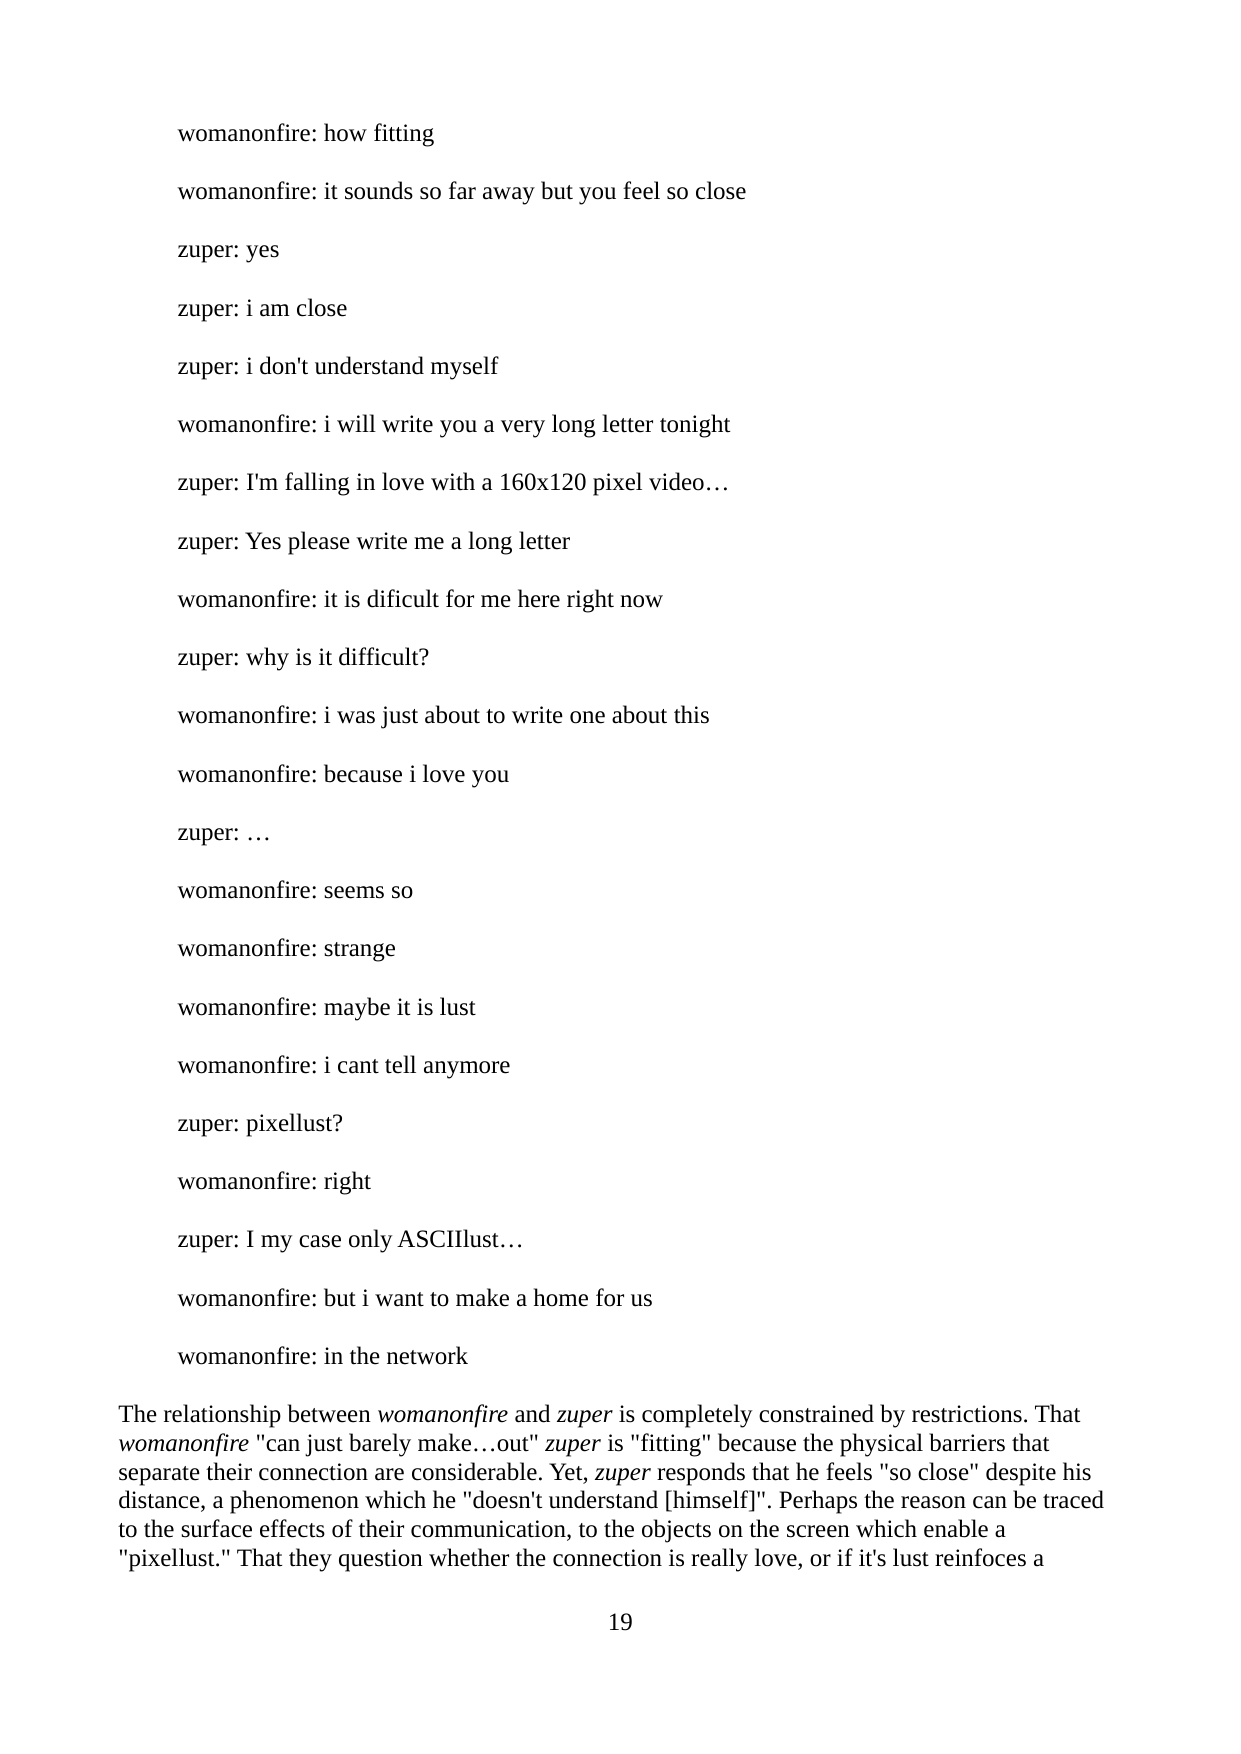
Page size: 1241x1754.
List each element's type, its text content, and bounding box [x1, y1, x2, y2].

text womanonfire: it is dificult for me here right now [177, 584, 1063, 613]
text womanonfire: how fitting [177, 118, 1063, 147]
text womanonfire: seems so [177, 875, 1063, 904]
text zuper: why is it difficult? [177, 642, 1063, 671]
text womanonfire: i was just about to write one about this [177, 700, 1063, 729]
text zuper: Yes please write me a long letter [177, 526, 1063, 554]
text zuper: yes [177, 234, 1063, 263]
text womanonfire: but i want to make a home for us [177, 1283, 1063, 1311]
text zuper: i am close [177, 293, 1063, 322]
text womanonfire: i cant tell anymore [177, 1050, 1063, 1078]
text womanonfire: because i love you [177, 759, 1063, 787]
text womanonfire: right [177, 1166, 1063, 1195]
text zuper: i don't understand myself [177, 351, 1063, 380]
text womanonfire: in the network [177, 1341, 1063, 1370]
text womanonfire: i will write you a very long letter tonight [177, 409, 1063, 438]
text womanonfire: it sounds so far away but you feel so close [177, 176, 1063, 205]
text zuper: I my case only ASCIIlust… [177, 1224, 1063, 1253]
text womanonfire: maybe it is lust [177, 992, 1063, 1020]
text zuper: … [177, 817, 1063, 846]
text The relationship between womanonfire and zuper is completely constrained by restrictions. That womanonfire "can just barely make…out" zuper is "fitting" because the physical barriers that separate their connection are considerable. Yet, zuper responds that he feels "so close" despite his distance, a phenomenon which he "doesn't understand [himself]". Perhaps the reason can be traced to the surface effects of their communication, to the objects on the screen which enable a "pixellust." That they question whether the connection is really love, or if it's lust reinfoces a [118, 1399, 1122, 1572]
text zuper: I'm falling in love with a 160x120 pixel video… [177, 467, 1063, 496]
text zuper: pixellust? [177, 1108, 1063, 1137]
text womanonfire: strange [177, 933, 1063, 962]
